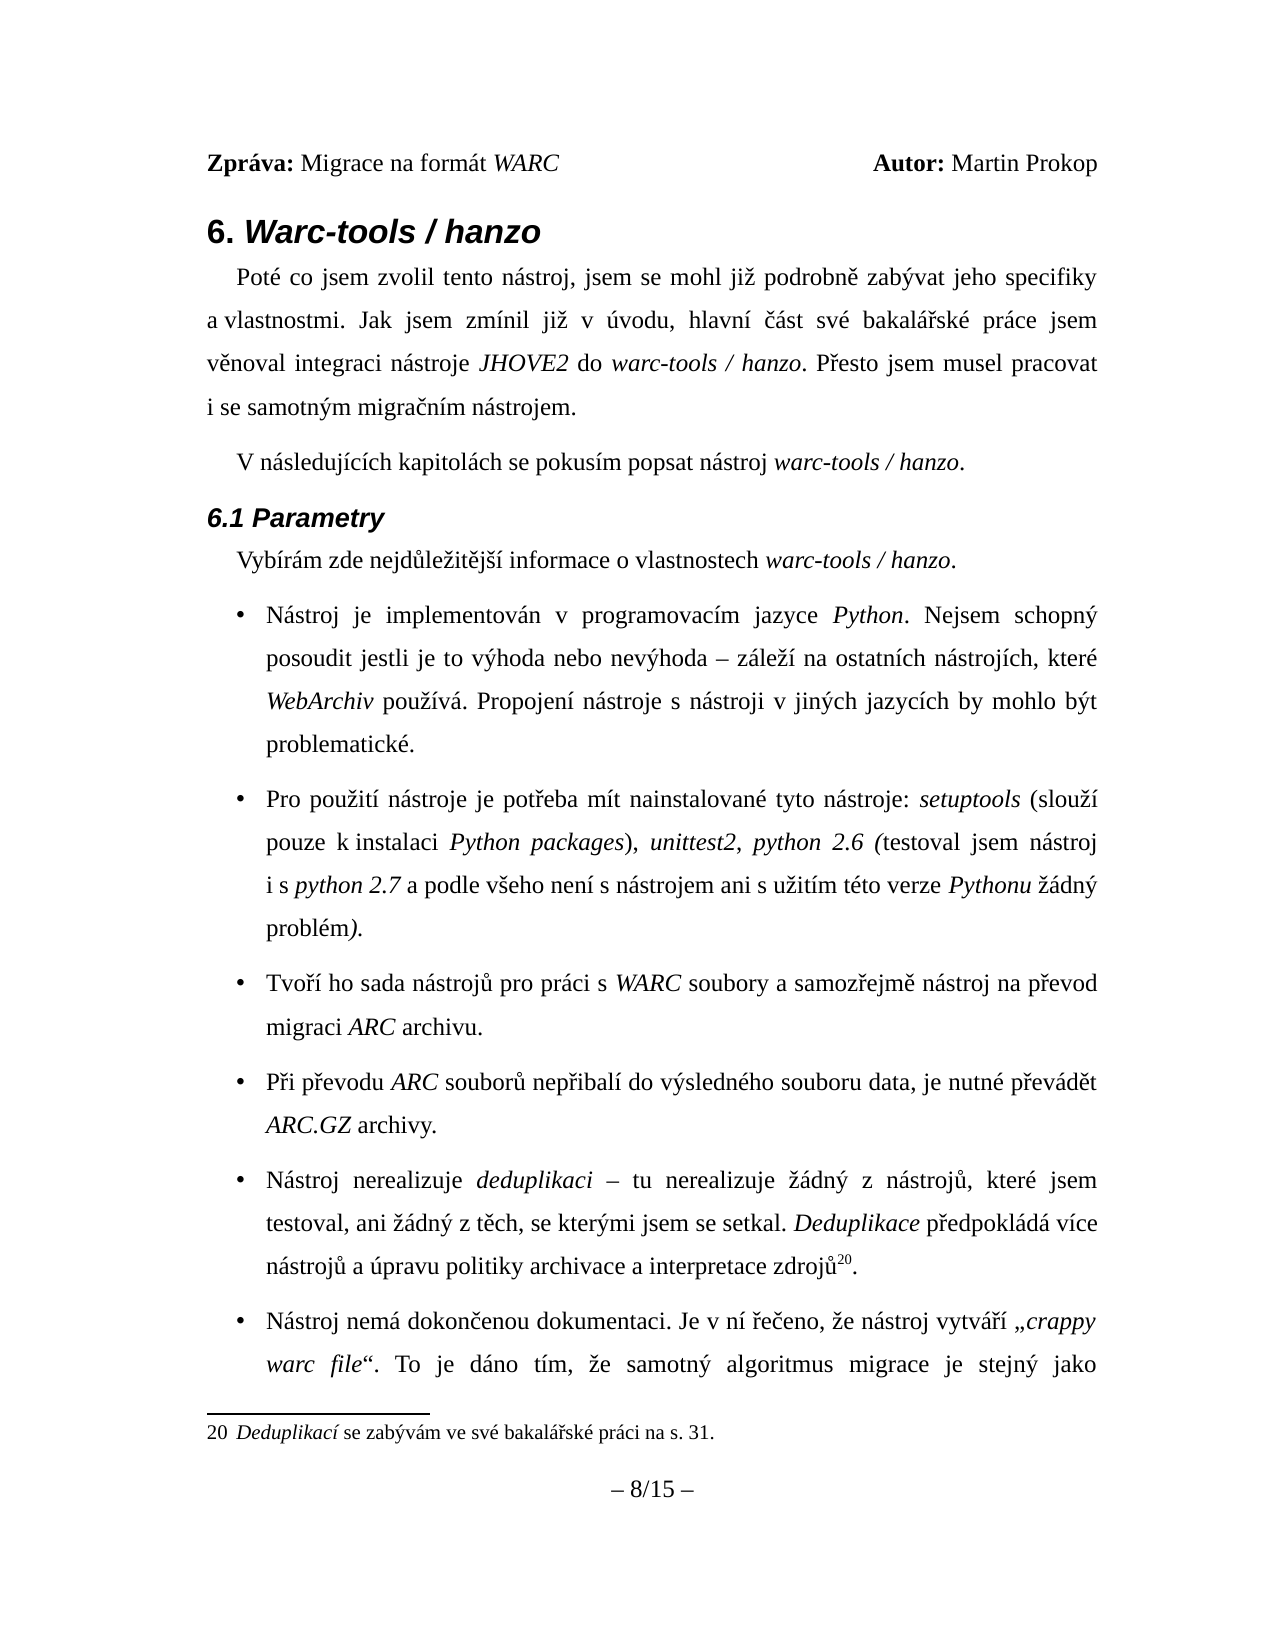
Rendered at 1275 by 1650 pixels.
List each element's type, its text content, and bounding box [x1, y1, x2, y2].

text Poté co jsem zvolil tento nástroj, jsem se mohl již podrobně zabývat jeho specifiky a vlastnostmi. Jak jsem zmínil již v úvodu, hlavní část své bakalářské práce jsem věnoval integraci nástroje JHOVE2 do warc-tools / hanzo. Přesto jsem musel pracovat i se samotným migračním nástrojem. [207, 262, 1098, 420]
list Pro použití nástroje je potřeba mít nainstalované tyto nástroje: setuptools (slouží pouze k instalaci Python packages), unittest2, python 2.6 (testoval jsem nástroj i s python 2.7 a podle všeho není s nástrojem ani s užitím této verze Pythonu žádný problém). [236, 784, 1098, 942]
list Při převodu ARC souborů nepřibalí do výsledného souboru data, je nutné převádět ARC.GZ archivy. [236, 1067, 1098, 1138]
list Tvoří ho sada nástrojů pro práci s WARC soubory a samozřejmě nástroj na převod migraci ARC archivu. [236, 968, 1098, 1040]
subtitle 6.1 Parametry [207, 502, 1098, 533]
text V následujících kapitolách se pokusím popsat nástroj warc-tools / hanzo. [207, 447, 1098, 475]
list Nástroj je implementován v programovacím jazyce Python. Nejsem schopný posoudit jestli je to výhoda nebo nevýhoda – záleží na ostatních nástrojích, které WebArchiv používá. Propojení nástroje s nástroji v jiných jazycích by mohlo být problematické. [236, 600, 1098, 758]
list Nástroj nemá dokončenou dokumentaci. Je v ní řečeno, že nástroj vytváří „crappy warc file“. To je dáno tím, že samotný algoritmus migrace je stejný jako [236, 1306, 1098, 1378]
list Nástroj nerealizuje deduplikaci – tu nerealizuje žádný z nástrojů, které jsem testoval, ani žádný z těch, se kterými jsem se setkal. Deduplikace předpokládá více nástrojů a úpravu politiky archivace a interpretace zdrojů. [236, 1165, 1098, 1280]
text Vybírám zde nejdůležitější informace o vlastnostech warc-tools / hanzo. [207, 545, 1098, 573]
list Deduplikací se zabývám ve své bakalářské práci na s. 31. [207, 1420, 1098, 1444]
subtitle 6. Warc-tools / hanzo [207, 212, 1098, 250]
